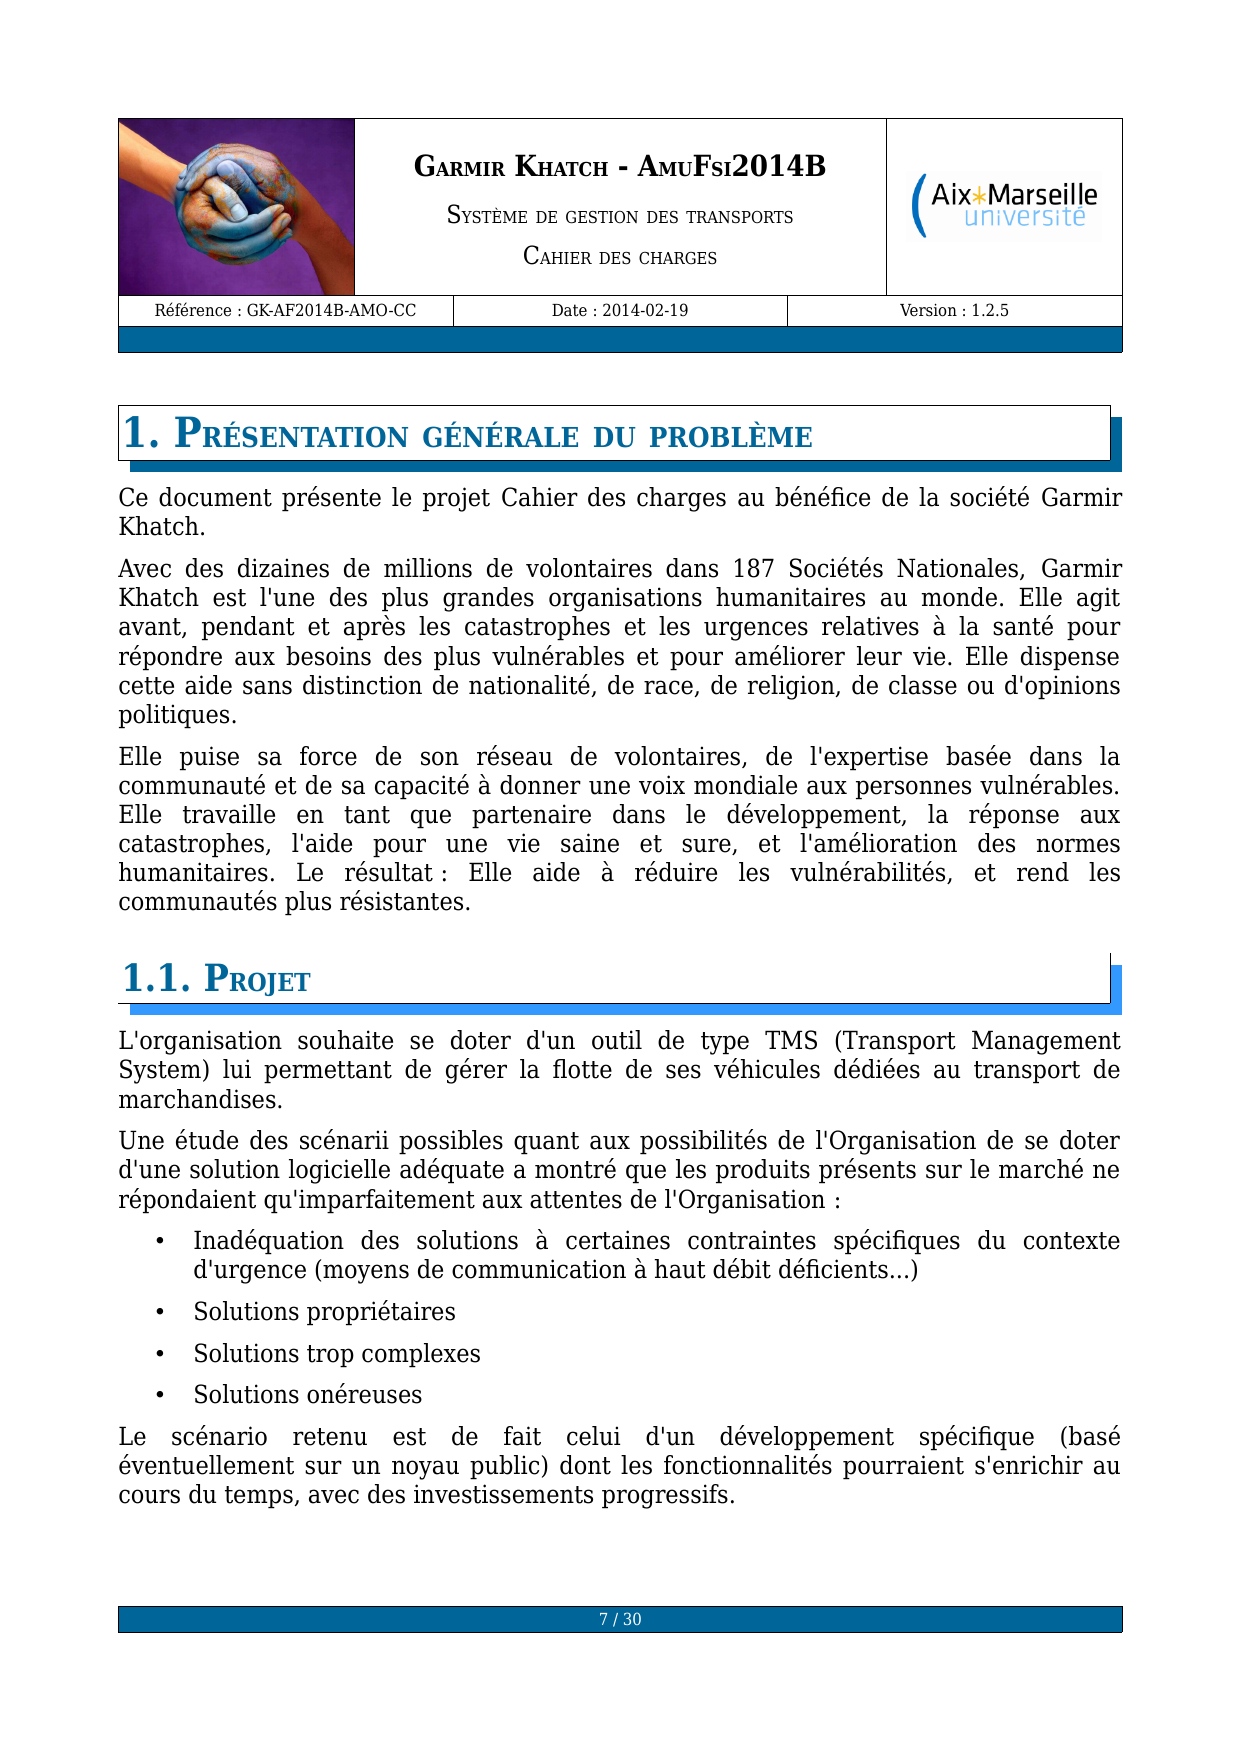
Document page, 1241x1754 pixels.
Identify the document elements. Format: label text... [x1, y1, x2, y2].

list Solutions propriétaires [156, 1297, 1122, 1326]
subtitle Projet [118, 953, 1110, 1003]
text Elle puise sa force de son réseau de volontaires, de l'expertise basée dans la communauté et de sa capacité à donner une voix mondiale aux personnes vulnérables. Elle travaille en tant que partenaire dans le développement, la réponse aux catastrophes, l'aide pour une vie saine et sure, et l'amélioration des normes humanitaires. Le résultat : Elle aide à réduire les vulnérabilités, et rend les communautés plus résistantes. [118, 742, 1122, 917]
list Solutions onéreuses [156, 1381, 1122, 1410]
subtitle Présentation générale du problème [119, 406, 1110, 460]
text Une étude des scénarii possibles quant aux possibilités de l'Organisation de se doter d'une solution logicielle adéquate a montré que les produits présents sur le marché ne répondaient qu'imparfaitement aux attentes de l'Organisation : [118, 1126, 1122, 1214]
list Inadéquation des solutions à certaines contraintes spécifiques du contexte d'urgence (moyens de communication à haut débit déficients...) [156, 1226, 1122, 1285]
text L'organisation souhaite se doter d'un outil de type TMS (Transport Management System) lui permettant de gérer la flotte de ses véhicules dédiées au transport de marchandises. [118, 1026, 1122, 1114]
text Ce document présente le projet Cahier des charges au bénéfice de la société Garmir Khatch. [118, 483, 1122, 542]
text Avec des dizaines de millions de volontaires dans 187 Sociétés Nationales, Garmir Khatch est l'une des plus grandes organisations humanitaires au monde. Elle agit avant, pendant et après les catastrophes et les urgences relatives à la santé pour répondre aux besoins des plus vulnérables et pour améliorer leur vie. Elle dispense cette aide sans distinction de nationalité, de race, de religion, de classe ou d'opinions politiques. [118, 554, 1122, 729]
picture [887, 126, 1122, 288]
text Le scénario retenu est de fait celui d'un développement spécifique (basé éventuellement sur un noyau public) dont les fonctionnalités pourraient s'enrichir au cours du temps, avec des investissements progressifs. [118, 1422, 1122, 1510]
picture [119, 119, 354, 295]
list Solutions trop complexes [156, 1339, 1122, 1368]
